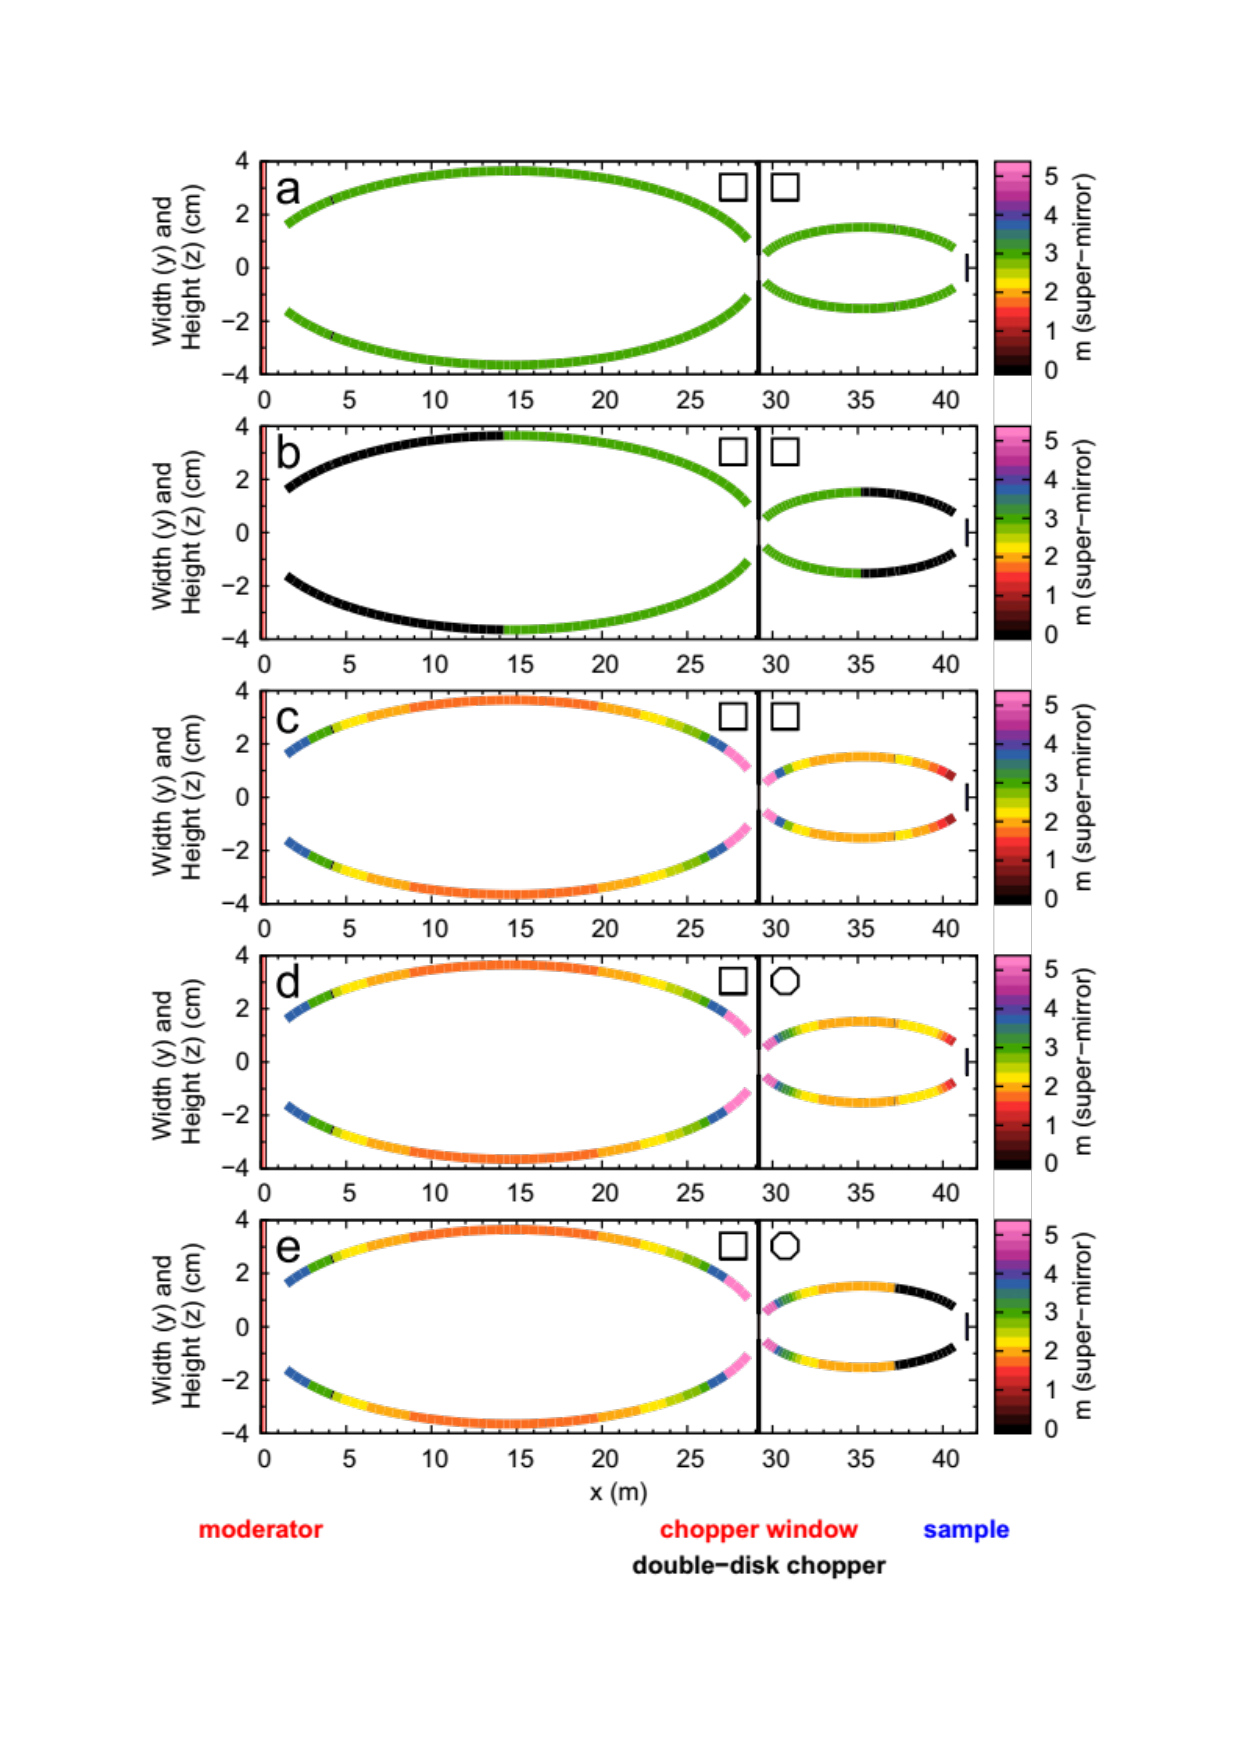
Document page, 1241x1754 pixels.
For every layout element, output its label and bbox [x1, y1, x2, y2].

picture [128, 146, 1113, 1588]
